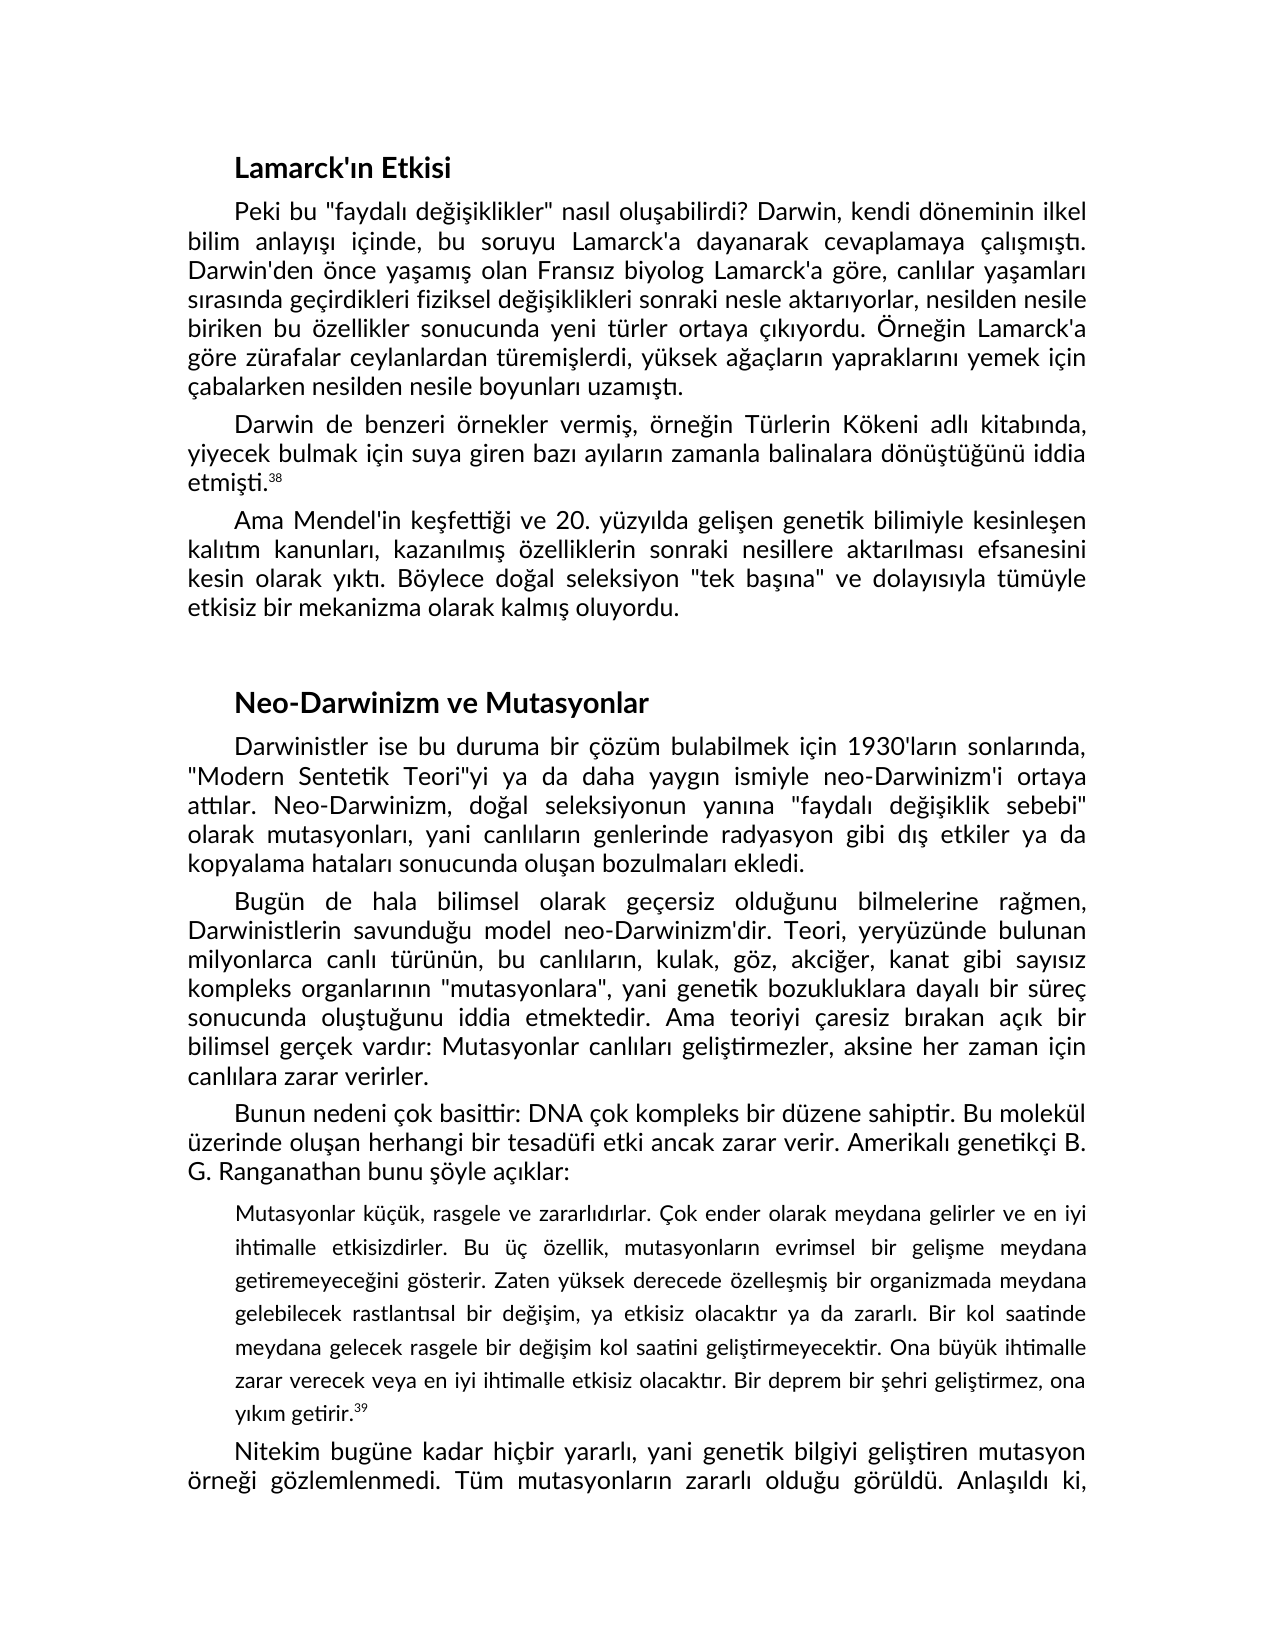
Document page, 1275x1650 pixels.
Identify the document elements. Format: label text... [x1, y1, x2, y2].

text Ama Mendel'in keşfettiği ve 20. yüzyılda gelişen genetik bilimiyle kesinleşen kalıtım kanunları, kazanılmış özelliklerin sonraki nesillere aktarılması efsanesini kesin olarak yıktı. Böylece doğal seleksiyon "tek başına" ve dolayısıyla tümüyle etkisiz bir mekanizma olarak kalmış oluyordu. [187, 506, 1087, 622]
subtitle Lamarck'ın Etkisi [187, 150, 1087, 185]
text Mutasyonlar küçük, rasgele ve zararlıdırlar. Çok ender olarak meydana gelirler ve en iyi ihtimalle etkisizdirler. Bu üç özellik, mutasyonların evrimsel bir gelişme meydana getiremeyeceğini gösterir. Zaten yüksek derecede özelleşmiş bir organizmada meydana gelebilecek rastlantısal bir değişim, ya etkisiz olacaktır ya da zararlı. Bir kol saatinde meydana gelecek rasgele bir değişim kol saatini geliştirmeyecektir. Ona büyük ihtimalle zarar verecek veya en iyi ihtimalle etkisiz olacaktır. Bir deprem bir şehri geliştirmez, ona yıkım getirir.39 [235, 1195, 1087, 1428]
text Nitekim bugüne kadar hiçbir yararlı, yani genetik bilgiyi geliştiren mutasyon örneği gözlemlenmedi. Tüm mutasyonların zararlı olduğu görüldü. Anlaşıldı ki, [187, 1437, 1087, 1495]
text Bunun nedeni çok basittir: DNA çok kompleks bir düzene sahiptir. Bu molekül üzerinde oluşan herhangi bir tesadüfi etki ancak zarar verir. Amerikalı genetikçi B. G. Ranganathan bunu şöyle açıklar: [187, 1099, 1087, 1187]
text Darwin de benzeri örnekler vermiş, örneğin Türlerin Kökeni adlı kitabında, yiyecek bulmak için suya giren bazı ayıların zamanla balinalara dönüştüğünü iddia etmişti.38 [187, 410, 1087, 497]
text Peki bu "faydalı değişiklikler" nasıl oluşabilirdi? Darwin, kendi döneminin ilkel bilim anlayışı içinde, bu soruyu Lamarck'a dayanarak cevaplamaya çalışmıştı. Darwin'den önce yaşamış olan Fransız biyolog Lamarck'a göre, canlılar yaşamları sırasında geçirdikleri fiziksel değişiklikleri sonraki nesle aktarıyorlar, nesilden nesile biriken bu özellikler sonucunda yeni türler ortaya çıkıyordu. Örneğin Lamarck'a göre zürafalar ceylanlardan türemişlerdi, yüksek ağaçların yapraklarını yemek için çabalarken nesilden nesile boyunları uzamıştı. [187, 197, 1087, 402]
text Darwinistler ise bu duruma bir çözüm bulabilmek için 1930'ların sonlarında, "Modern Sentetik Teori"yi ya da daha yaygın ismiyle neo-Darwinizm'i ortaya attılar. Neo-Darwinizm, doğal seleksiyonun yanına "faydalı değişiklik sebebi" olarak mutasyonları, yani canlıların genlerinde radyasyon gibi dış etkiler ya da kopyalama hataları sonucunda oluşan bozulmaları ekledi. [187, 732, 1087, 878]
subtitle Neo-Darwinizm ve Mutasyonlar [187, 685, 1087, 720]
text Bugün de hala bilimsel olarak geçersiz olduğunu bilmelerine rağmen, Darwinistlerin savunduğu model neo-Darwinizm'dir. Teori, yeryüzünde bulunan milyonlarca canlı türünün, bu canlıların, kulak, göz, akciğer, kanat gibi sayısız kompleks organlarının "mutasyonlara", yani genetik bozukluklara dayalı bir süreç sonucunda oluştuğunu iddia etmektedir. Ama teoriyi çaresiz bırakan açık bir bilimsel gerçek vardır: Mutasyonlar canlıları geliştirmezler, aksine her zaman için canlılara zarar verirler. [187, 887, 1087, 1091]
